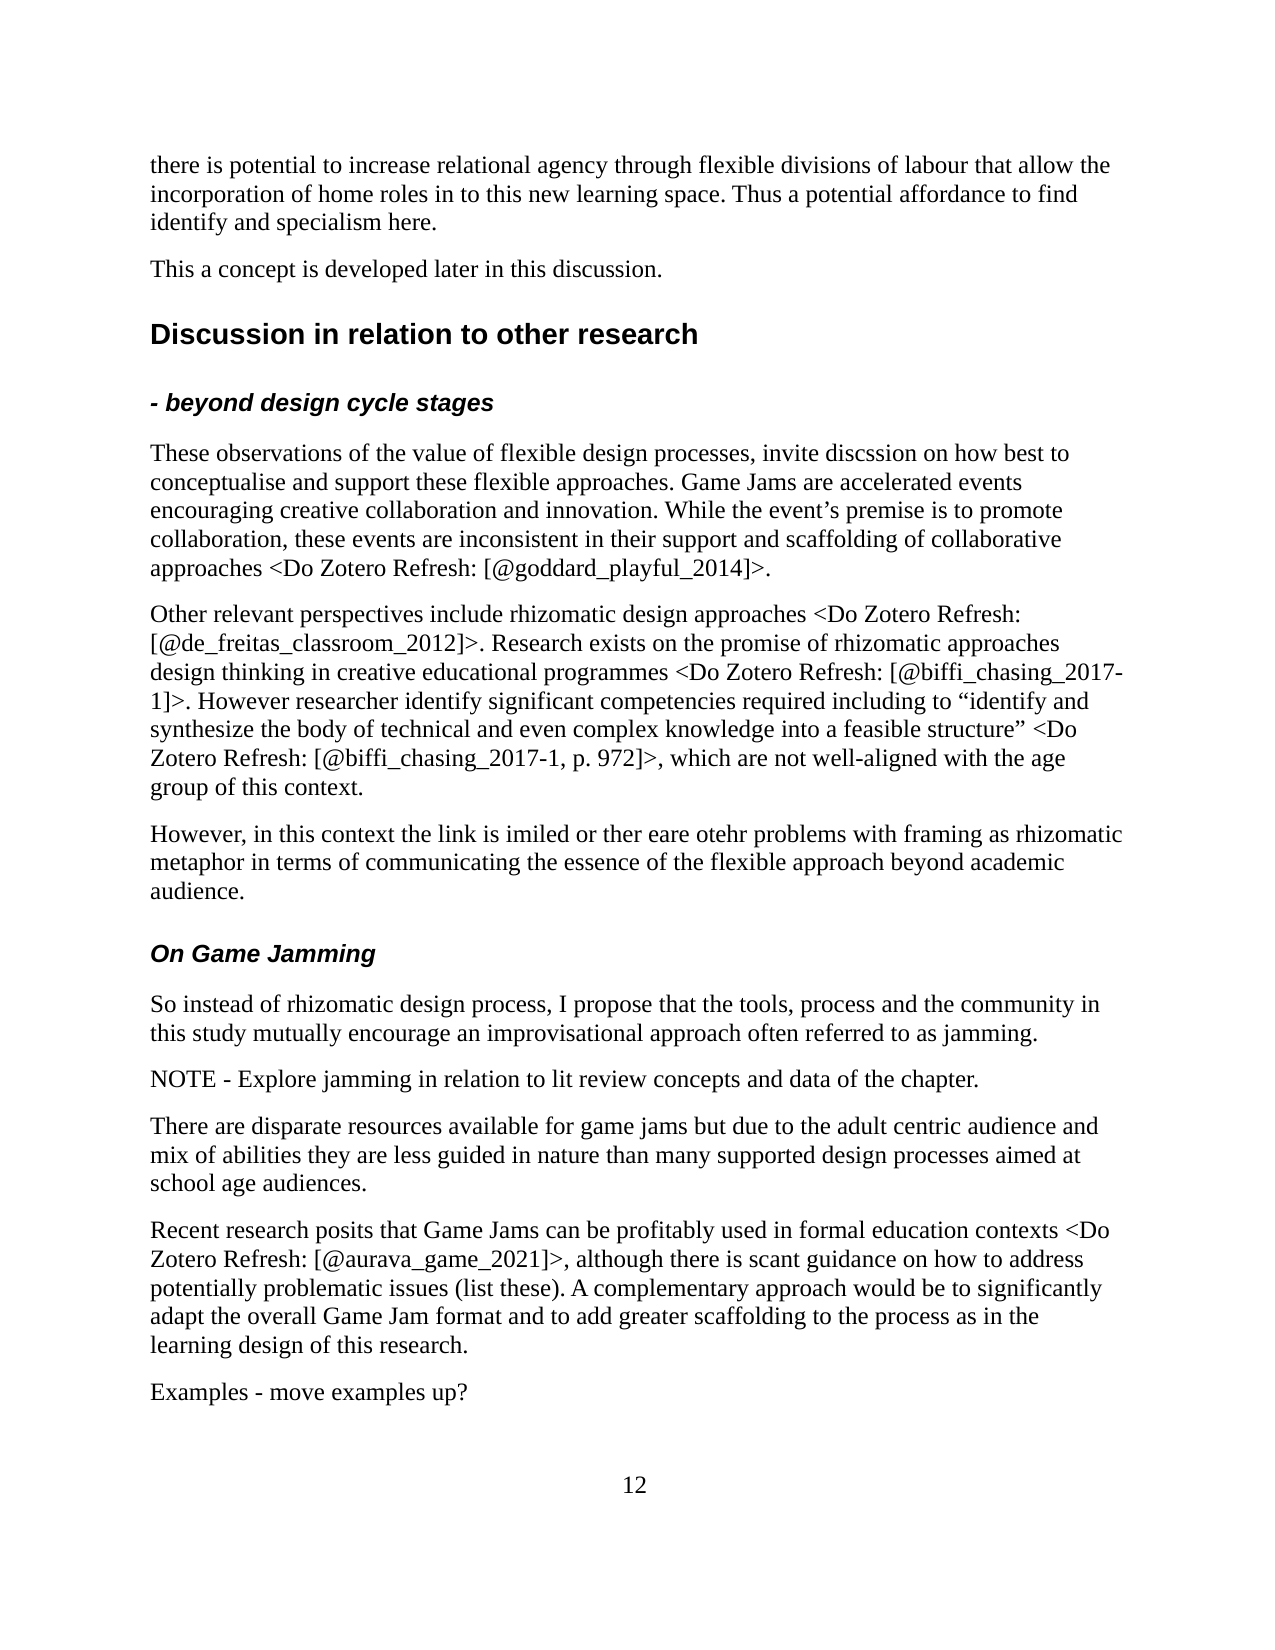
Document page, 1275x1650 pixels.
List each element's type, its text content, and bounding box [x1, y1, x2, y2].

text Other relevant perspectives include rhizomatic design approaches <Do Zotero Refresh: [@de_freitas_classroom_2012]>. Research exists on the promise of rhizomatic approaches design thinking in creative educational programmes <Do Zotero Refresh: [@biffi_chasing_2017-1]>. However researcher identify significant competencies required including to “identify and synthesize the body of technical and even complex knowledge into a feasible structure” <Do Zotero Refresh: [@biffi_chasing_2017-1, p. 972]>, which are not well-aligned with the age group of this context. [150, 599, 1125, 801]
text Examples - move examples up? [150, 1377, 1125, 1406]
text These observations of the value of flexible design processes, invite discssion on how best to conceptualise and support these flexible approaches. Game Jams are accelerated events encouraging creative collaboration and innovation. While the event’s premise is to promote collaboration, these events are inconsistent in their support and scaffolding of collaborative approaches <Do Zotero Refresh: [@goddard_playful_2014]>. [150, 438, 1125, 582]
text There are disparate resources available for game jams but due to the adult centric audience and mix of abilities they are less guided in nature than many supported design processes aimed at school age audiences. [150, 1111, 1125, 1197]
text However, in this context the link is imiled or ther eare otehr problems with framing as rhizomatic metaphor in terms of communicating the essence of the flexible approach beyond academic audience. [150, 819, 1125, 905]
text NOTE - Explore jamming in relation to lit review concepts and data of the chapter. [150, 1064, 1125, 1093]
text So instead of rhizomatic design process, I propose that the tools, process and the community in this study mutually encourage an improvisational approach often referred to as jamming. [150, 989, 1125, 1046]
subtitle Discussion in relation to other research [150, 317, 1125, 350]
text there is potential to increase relational agency through flexible divisions of labour that allow the incorporation of home roles in to this new learning space. Thus a potential affordance to find identify and specialism here. [150, 150, 1125, 236]
text Recent research posits that Game Jams can be profitably used in formal education contexts <Do Zotero Refresh: [@aurava_game_2021]>, although there is scant guidance on how to address potentially problematic issues (list these). A complementary approach would be to significantly adapt the overall Game Jam format and to add greater scaffolding to the process as in the learning design of this research. [150, 1215, 1125, 1359]
subtitle On Game Jamming [150, 939, 1125, 967]
subtitle - beyond design cycle stages [150, 388, 1125, 416]
text This a concept is developed later in this discussion. [150, 254, 1125, 283]
